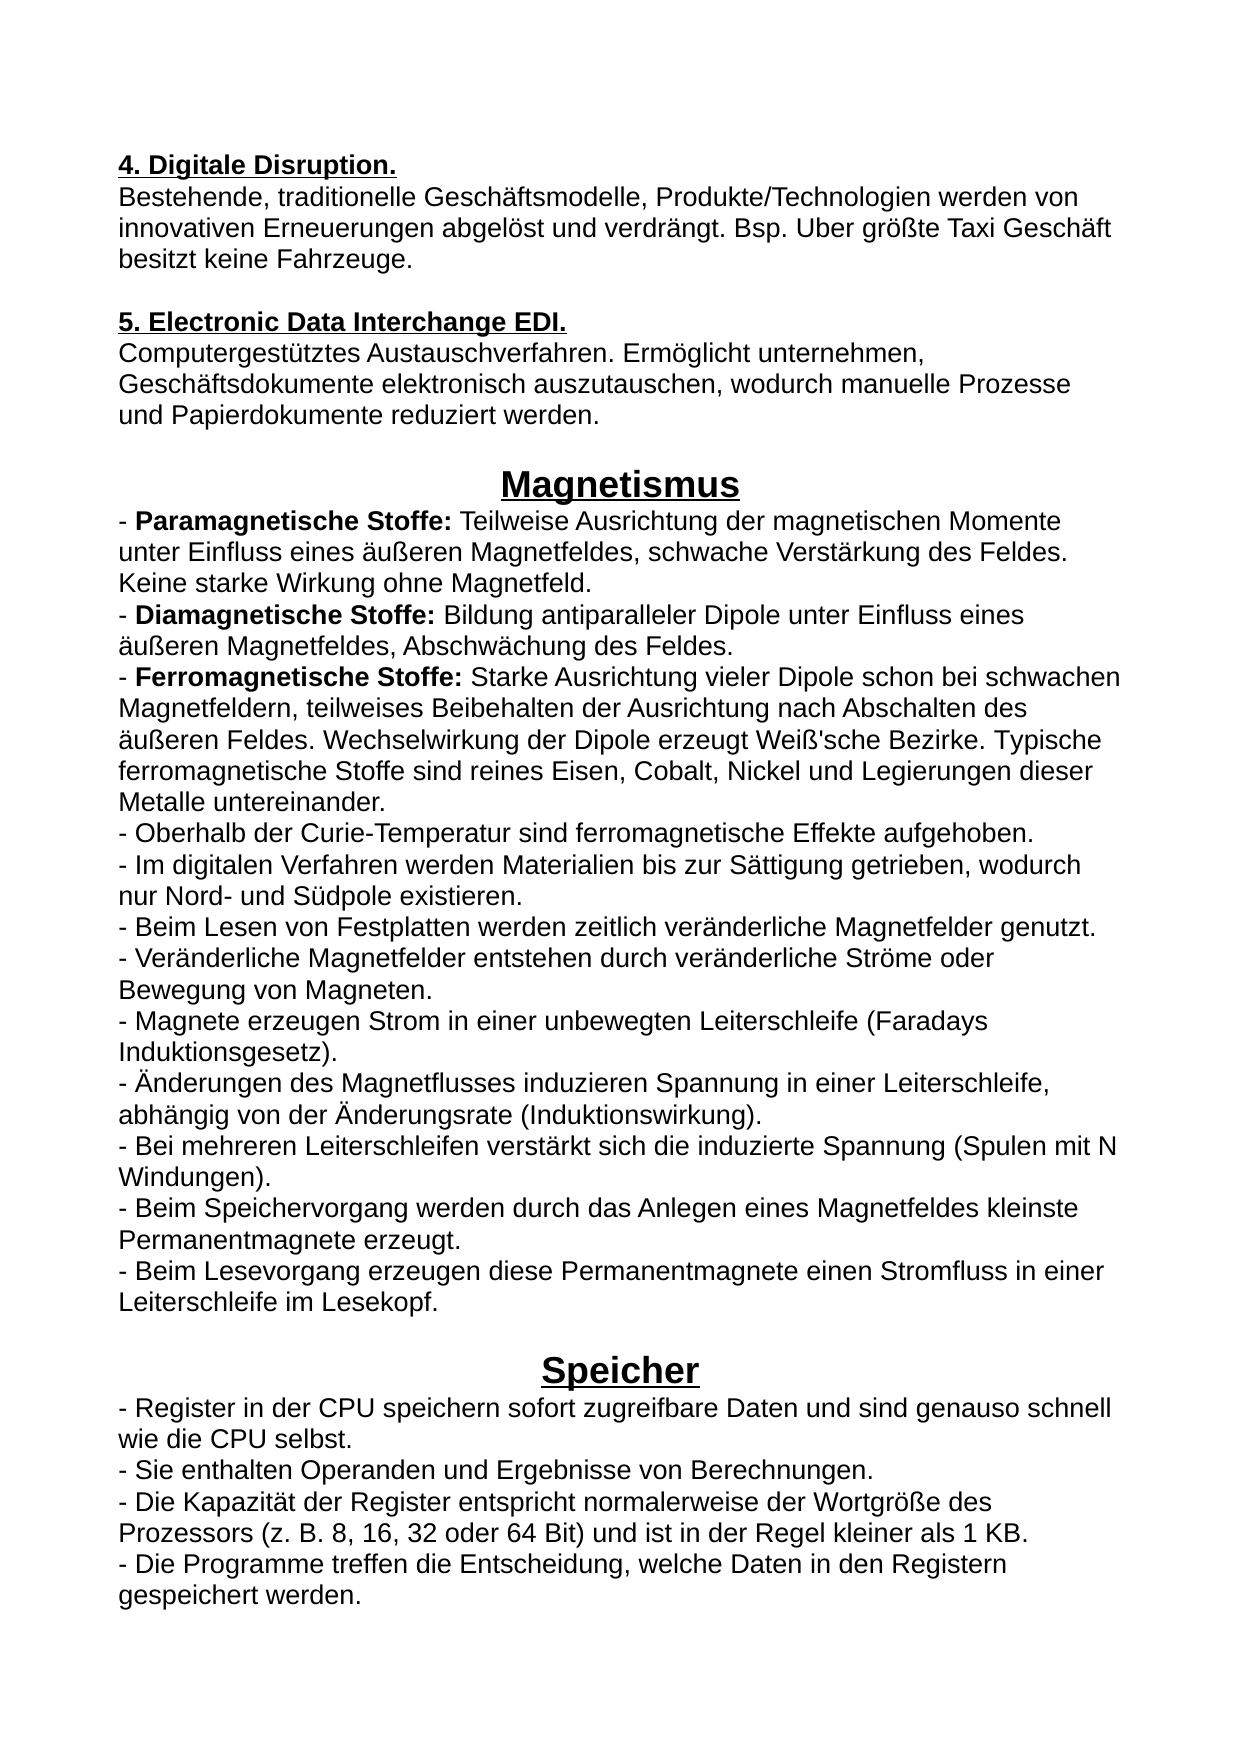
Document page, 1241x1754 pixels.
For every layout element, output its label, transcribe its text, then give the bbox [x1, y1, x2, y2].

text Bestehende, traditionelle Geschäftsmodelle, Produkte/Technologien werden von innovativen Erneuerungen abgelöst und verdrängt. Bsp. Uber größte Taxi Geschäft besitzt keine Fahrzeuge. [118, 181, 1122, 274]
text 5. Electronic Data Interchange EDI. [118, 306, 1122, 337]
text - Veränderliche Magnetfelder entstehen durch veränderliche Ströme oder Bewegung von Magneten. [118, 942, 1122, 1005]
text - Beim Lesevorgang erzeugen diese Permanentmagnete einen Stromfluss in einer Leiterschleife im Lesekopf. [118, 1255, 1122, 1317]
text Magnetismus [118, 462, 1122, 505]
text - Diamagnetische Stoffe: Bildung antiparalleler Dipole unter Einfluss eines äußeren Magnetfeldes, Abschwächung des Feldes. [118, 599, 1122, 661]
text Speicher [118, 1349, 1122, 1392]
text - Änderungen des Magnetflusses induzieren Spannung in einer Leiterschleife, abhängig von der Änderungsrate (Induktionswirkung). [118, 1067, 1122, 1130]
text - Beim Lesen von Festplatten werden zeitlich veränderliche Magnetfelder genutzt. [118, 911, 1122, 942]
text - Magnete erzeugen Strom in einer unbewegten Leiterschleife (Faradays Induktionsgesetz). [118, 1005, 1122, 1067]
text - Register in der CPU speichern sofort zugreifbare Daten und sind genauso schnell wie die CPU selbst. [118, 1392, 1122, 1454]
text - Beim Speichervorgang werden durch das Anlegen eines Magnetfeldes kleinste Permanentmagnete erzeugt. [118, 1192, 1122, 1255]
text 4. Digitale Disruption. [118, 149, 1122, 181]
text - Ferromagnetische Stoffe: Starke Ausrichtung vieler Dipole schon bei schwachen Magnetfeldern, teilweises Beibehalten der Ausrichtung nach Abschalten des äußeren Feldes. Wechselwirkung der Dipole erzeugt Weiß'sche Bezirke. Typische ferromagnetische Stoffe sind reines Eisen, Cobalt, Nickel und Legierungen dieser Metalle untereinander. [118, 661, 1122, 817]
text Computergestütztes Austauschverfahren. Ermöglicht unternehmen, Geschäftsdokumente elektronisch auszutauschen, wodurch manuelle Prozesse und Papierdokumente reduziert werden. [118, 337, 1122, 431]
text - Sie enthalten Operanden und Ergebnisse von Berechnungen. [118, 1454, 1122, 1486]
text - Im digitalen Verfahren werden Materialien bis zur Sättigung getrieben, wodurch nur Nord- und Südpole existieren. [118, 849, 1122, 911]
text - Die Kapazität der Register entspricht normalerweise der Wortgröße des Prozessors (z. B. 8, 16, 32 oder 64 Bit) und ist in der Regel kleiner als 1 KB. [118, 1486, 1122, 1548]
text - Bei mehreren Leiterschleifen verstärkt sich die induzierte Spannung (Spulen mit N Windungen). [118, 1130, 1122, 1192]
text - Die Programme treffen die Entscheidung, welche Daten in den Registern gespeichert werden. [118, 1548, 1122, 1611]
text - Paramagnetische Stoffe: Teilweise Ausrichtung der magnetischen Momente unter Einfluss eines äußeren Magnetfeldes, schwache Verstärkung des Feldes. Keine starke Wirkung ohne Magnetfeld. [118, 505, 1122, 599]
text - Oberhalb der Curie-Temperatur sind ferromagnetische Effekte aufgehoben. [118, 817, 1122, 849]
